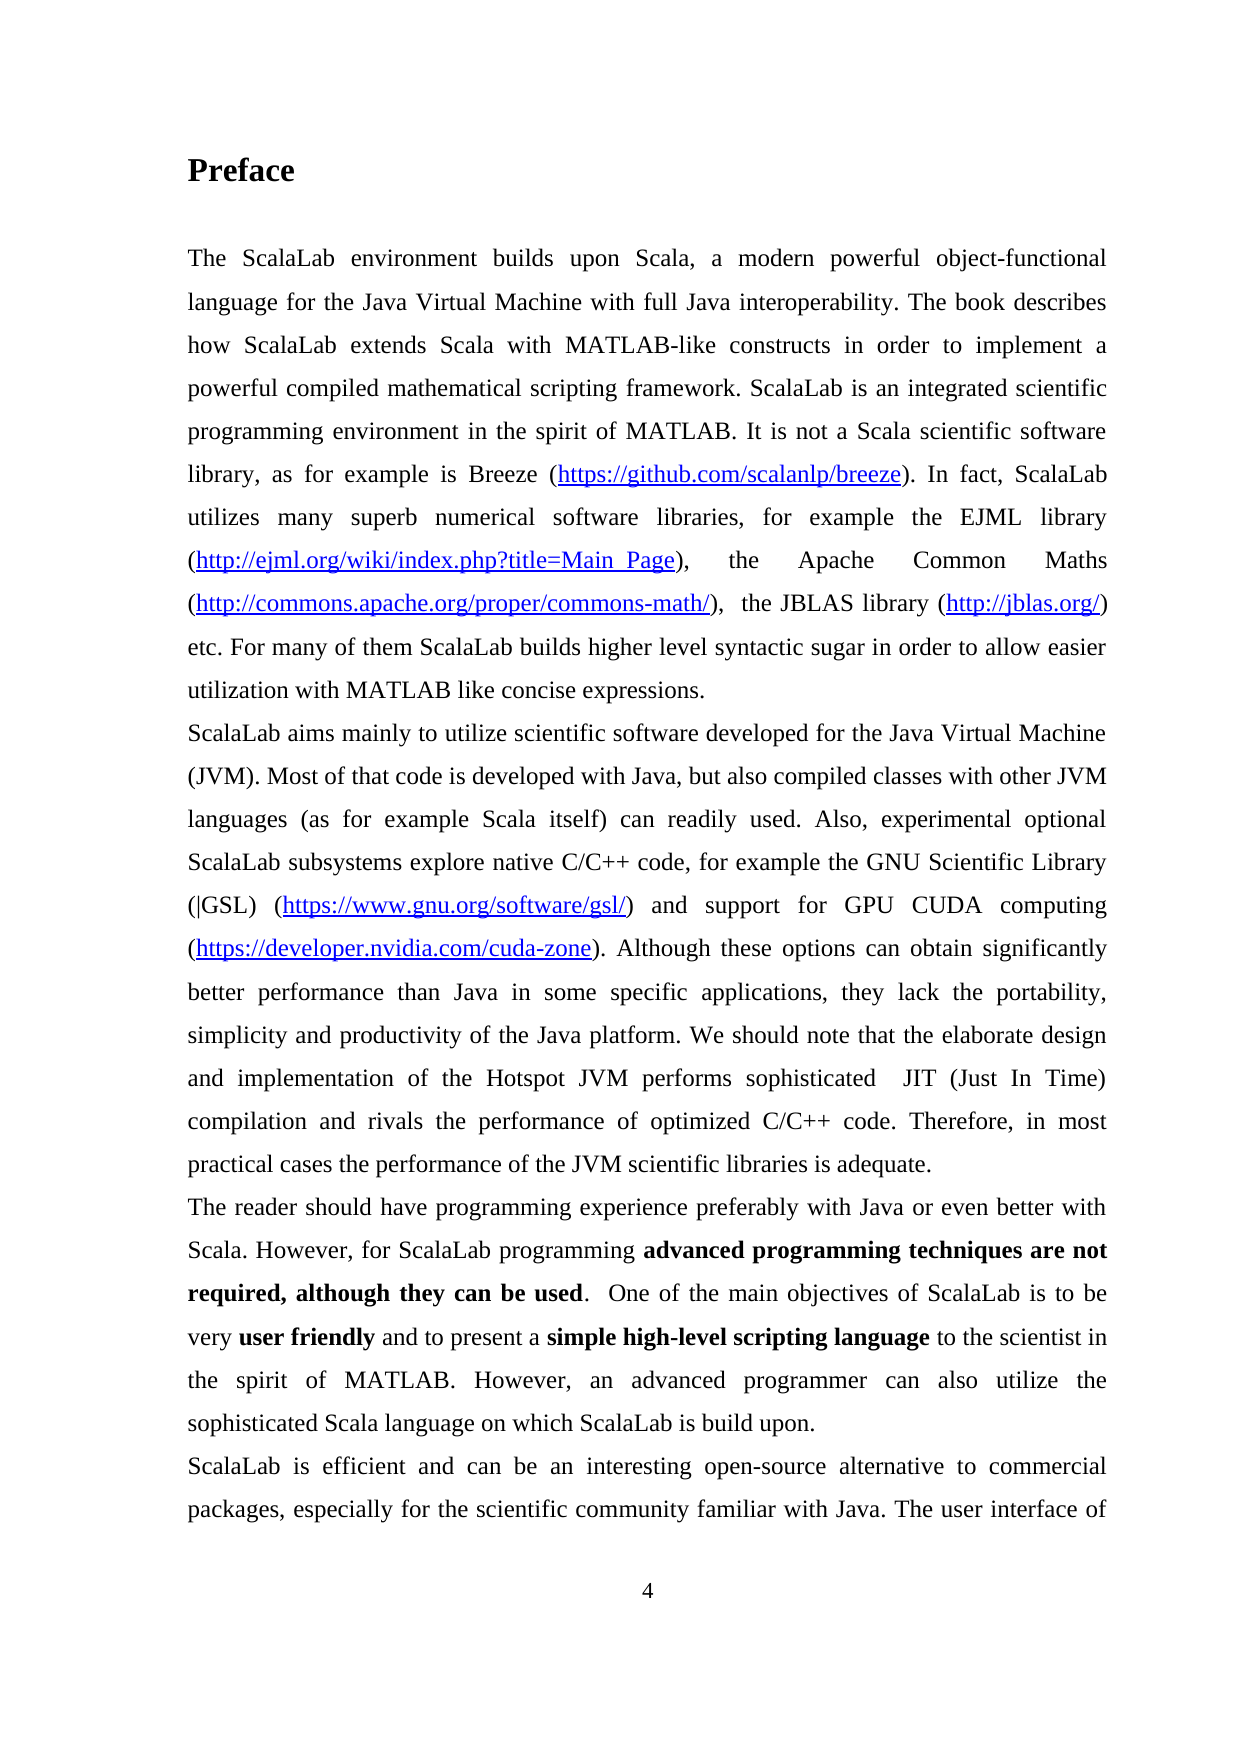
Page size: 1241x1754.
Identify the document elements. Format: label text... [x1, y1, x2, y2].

text ScalaLab aims mainly to utilize scientific software developed for the Java Virtual Machine (JVM). Most of that code is developed with Java, but also compiled classes with other JVM languages (as for example Scala itself) can readily used. Also, experimental optional ScalaLab subsystems explore native C/C++ code, for example the GNU Scientific Library (|GSL) (https://www.gnu.org/software/gsl/) and support for GPU CUDA computing (https://developer.nvidia.com/cuda-zone). Although these options can obtain significantly better performance than Java in some specific applications, they lack the portability, simplicity and productivity of the Java platform. We should note that the elaborate design and implementation of the Hotspot JVM performs sophisticated JIT (Just In Time) compilation and rivals the performance of optimized C/C++ code. Therefore, in most practical cases the performance of the JVM scientific libraries is adequate. [187, 718, 1108, 1178]
text Preface [187, 150, 1108, 188]
text ScalaLab is efficient and can be an interesting open-source alternative to commercial packages, especially for the scientific community familiar with Java. The user interface of [187, 1451, 1108, 1523]
text The ScalaLab environment builds upon Scala, a modern powerful object-functional language for the Java Virtual Machine with full Java interoperability. The book describes how ScalaLab extends Scala with MATLAB-like constructs in order to implement a powerful compiled mathematical scripting framework. ScalaLab is an integrated scientific programming environment in the spirit of MATLAB. It is not a Scala scientific software library, as for example is Breeze (https://github.com/scalanlp/breeze). In fact, ScalaLab utilizes many superb numerical software libraries, for example the EJML library (http://ejml.org/wiki/index.php?title=Main_Page), the Apache Common Maths (http://commons.apache.org/proper/commons-math/), the JBLAS library (http://jblas.org/) etc. For many of them ScalaLab builds higher level syntactic sugar in order to allow easier utilization with MATLAB like concise expressions. [187, 243, 1108, 703]
text The reader should have programming experience preferably with Java or even better with Scala. However, for ScalaLab programming advanced programming techniques are not required, although they can be used. One of the main objectives of ScalaLab is to be very user friendly and to present a simple high-level scripting language to the scientist in the spirit of MATLAB. However, an advanced programmer can also utilize the sophisticated Scala language on which ScalaLab is build upon. [187, 1192, 1108, 1437]
